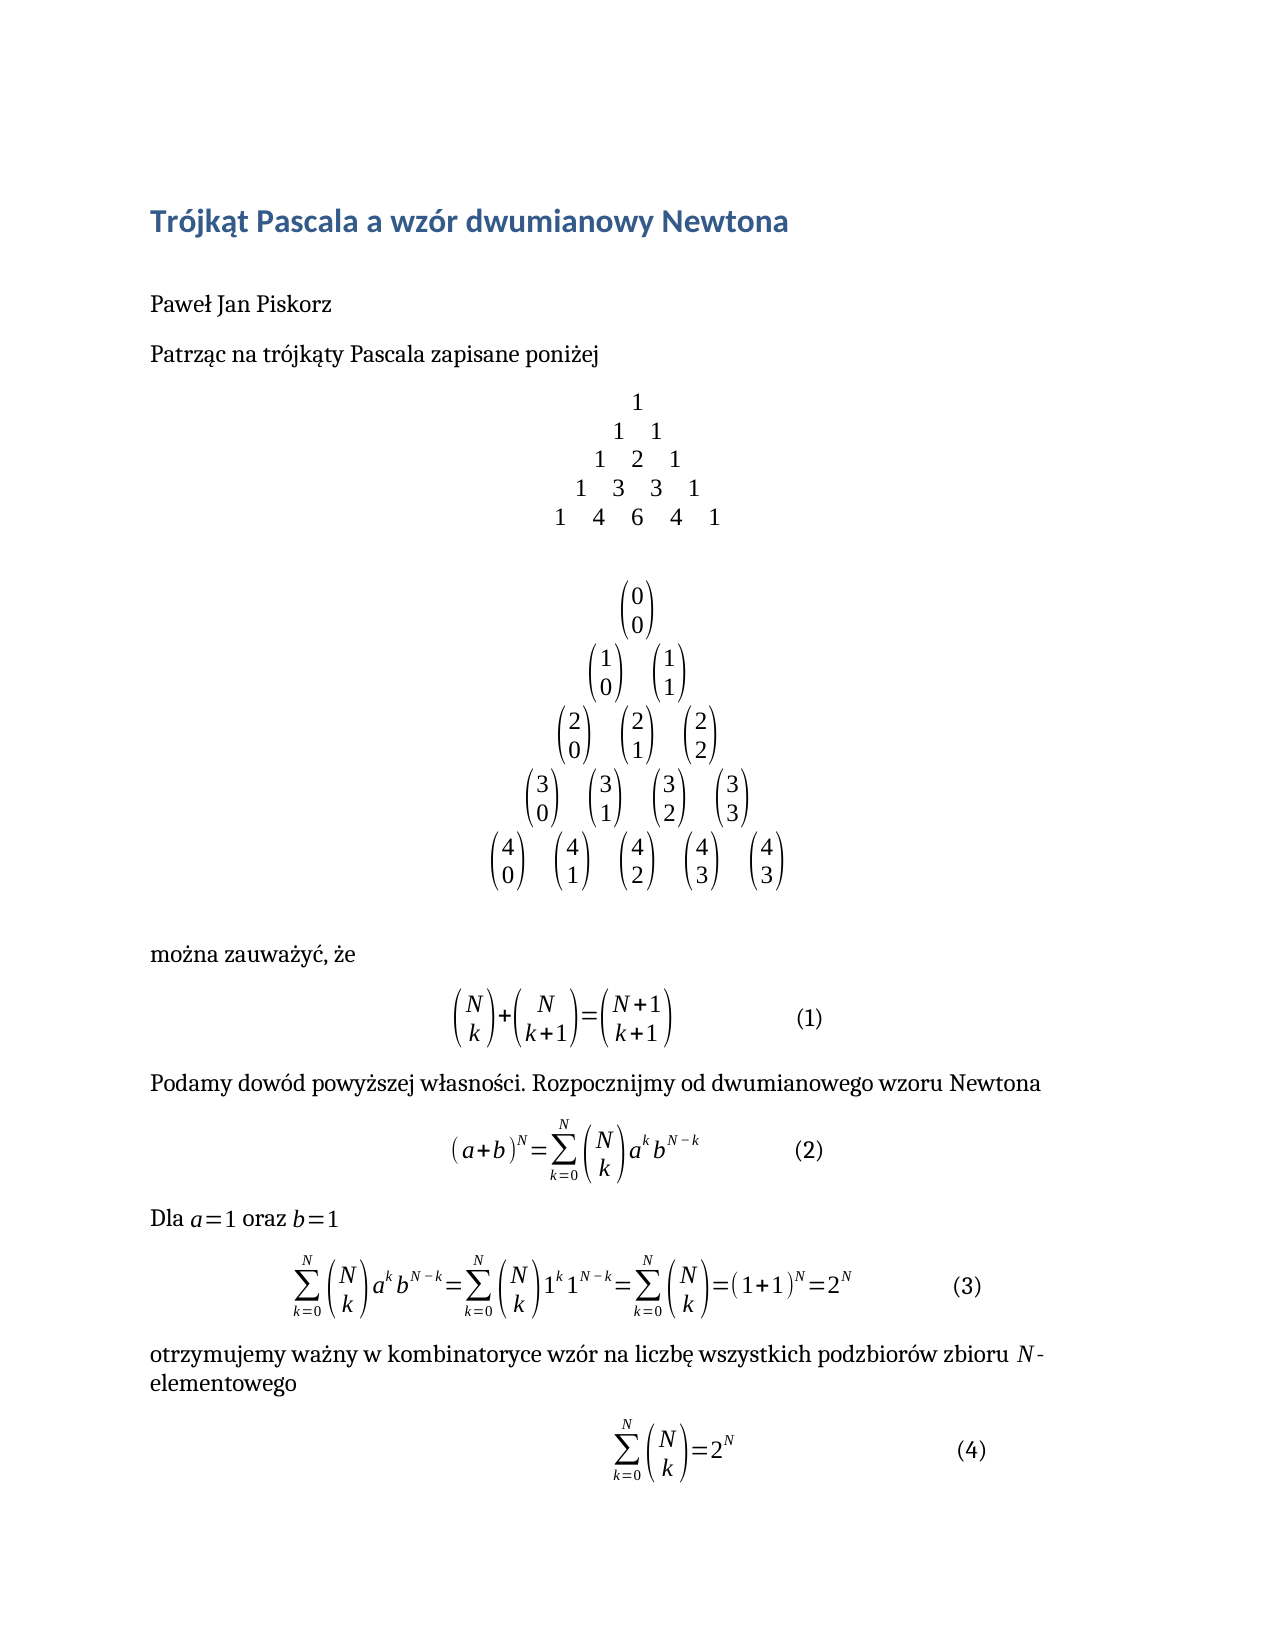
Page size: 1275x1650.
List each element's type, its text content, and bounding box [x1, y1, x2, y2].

text (2) [150, 1116, 1125, 1185]
text (4) [150, 1416, 1125, 1485]
text otrzymujemy ważny w kombinatoryce wzór na liczbę wszystkich podzbiorów zbioru -elementowego [150, 1340, 1125, 1397]
text (3) [150, 1252, 1125, 1321]
text (1) [150, 987, 1125, 1050]
text Dla oraz [150, 1204, 1125, 1233]
text można zauważyć, że [150, 940, 1125, 968]
text Podamy dowód powyższej własności. Rozpocznijmy od dwumianowego wzoru Newtona [150, 1069, 1125, 1097]
text Paweł Jan Piskorz [150, 290, 1125, 319]
subtitle Trójkąt Pascala a wzór dwumianowy Newtona [150, 200, 1125, 241]
text Patrząc na trójkąty Pascala zapisane poniżej [150, 340, 1125, 369]
